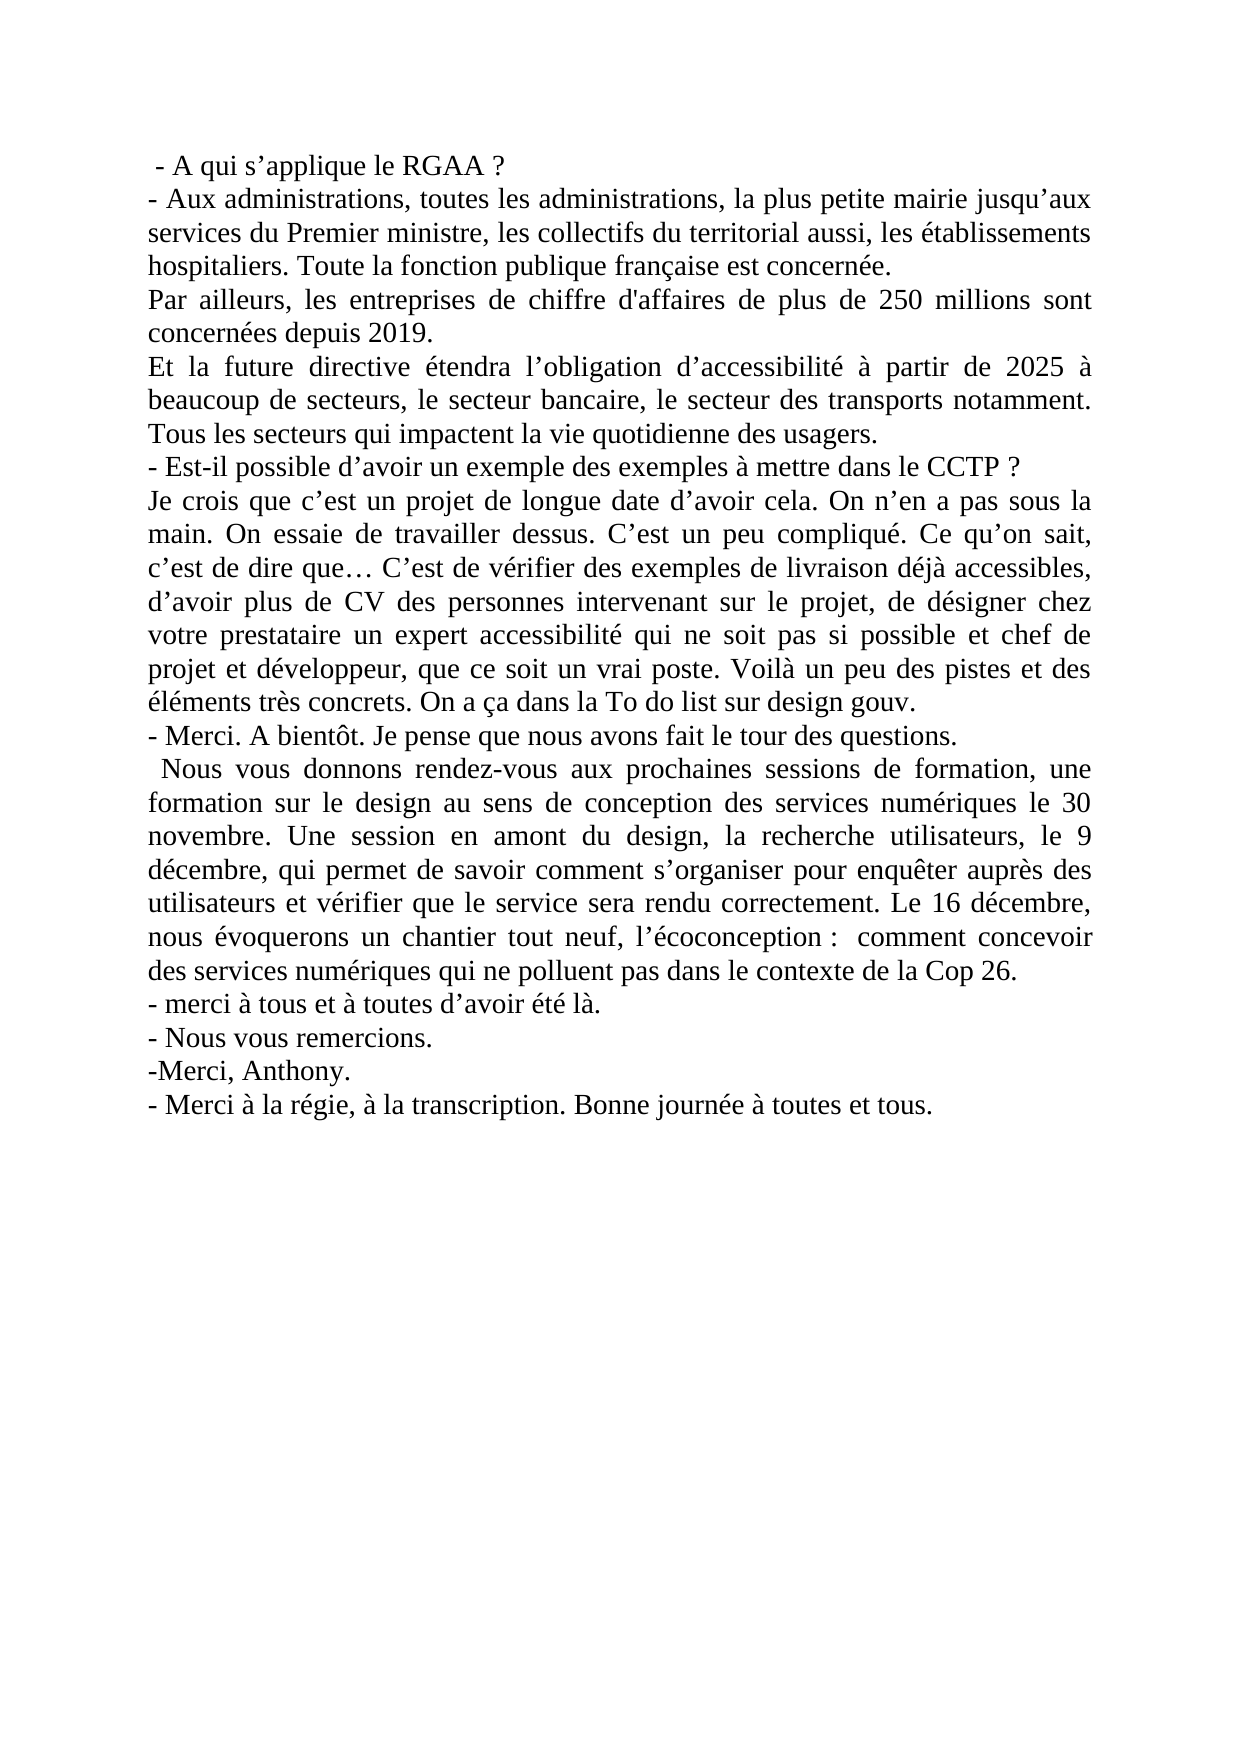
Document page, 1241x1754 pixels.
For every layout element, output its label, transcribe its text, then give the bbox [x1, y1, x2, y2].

text Et la future directive étendra l’obligation d’accessibilité à partir de 2025 à beaucoup de secteurs, le secteur bancaire, le secteur des transports notamment. Tous les secteurs qui impactent la vie quotidienne des usagers. [148, 349, 1093, 449]
text - Est-il possible d’avoir un exemple des exemples à mettre dans le CCTP ? [148, 449, 1093, 483]
text - Aux administrations, toutes les administrations, la plus petite mairie jusqu’aux services du Premier ministre, les collectifs du territorial aussi, les établissements hospitaliers. Toute la fonction publique française est concernée. [148, 181, 1093, 282]
text - merci à tous et à toutes d’avoir été là. [148, 986, 1093, 1020]
text Nous vous donnons rendez-vous aux prochaines sessions de formation, une formation sur le design au sens de conception des services numériques le 30 novembre. Une session en amont du design, la recherche utilisateurs, le 9 décembre, qui permet de savoir comment s’organiser pour enquêter auprès des utilisateurs et vérifier que le service sera rendu correctement. Le 16 décembre, nous évoquerons un chantier tout neuf, l’écoconception : comment concevoir des services numériques qui ne polluent pas dans le contexte de la Cop 26. [148, 751, 1093, 986]
text -Merci, Anthony. [148, 1053, 1093, 1087]
text Je crois que c’est un projet de longue date d’avoir cela. On n’en a pas sous la main. On essaie de travailler dessus. C’est un peu compliqué. Ce qu’on sait, c’est de dire que… C’est de vérifier des exemples de livraison déjà accessibles, d’avoir plus de CV des personnes intervenant sur le projet, de désigner chez votre prestataire un expert accessibilité qui ne soit pas si possible et chef de projet et développeur, que ce soit un vrai poste. Voilà un peu des pistes et des éléments très concrets. On a ça dans la To do list sur design gouv. [148, 483, 1093, 718]
text Par ailleurs, les entreprises de chiffre d'affaires de plus de 250 millions sont concernées depuis 2019. [148, 282, 1093, 349]
text - Nous vous remercions. [148, 1020, 1093, 1053]
text - A qui s’applique le RGAA ? [148, 148, 1093, 181]
text - Merci. A bientôt. Je pense que nous avons fait le tour des questions. [148, 718, 1093, 751]
text - Merci à la régie, à la transcription. Bonne journée à toutes et tous. [148, 1087, 1093, 1120]
